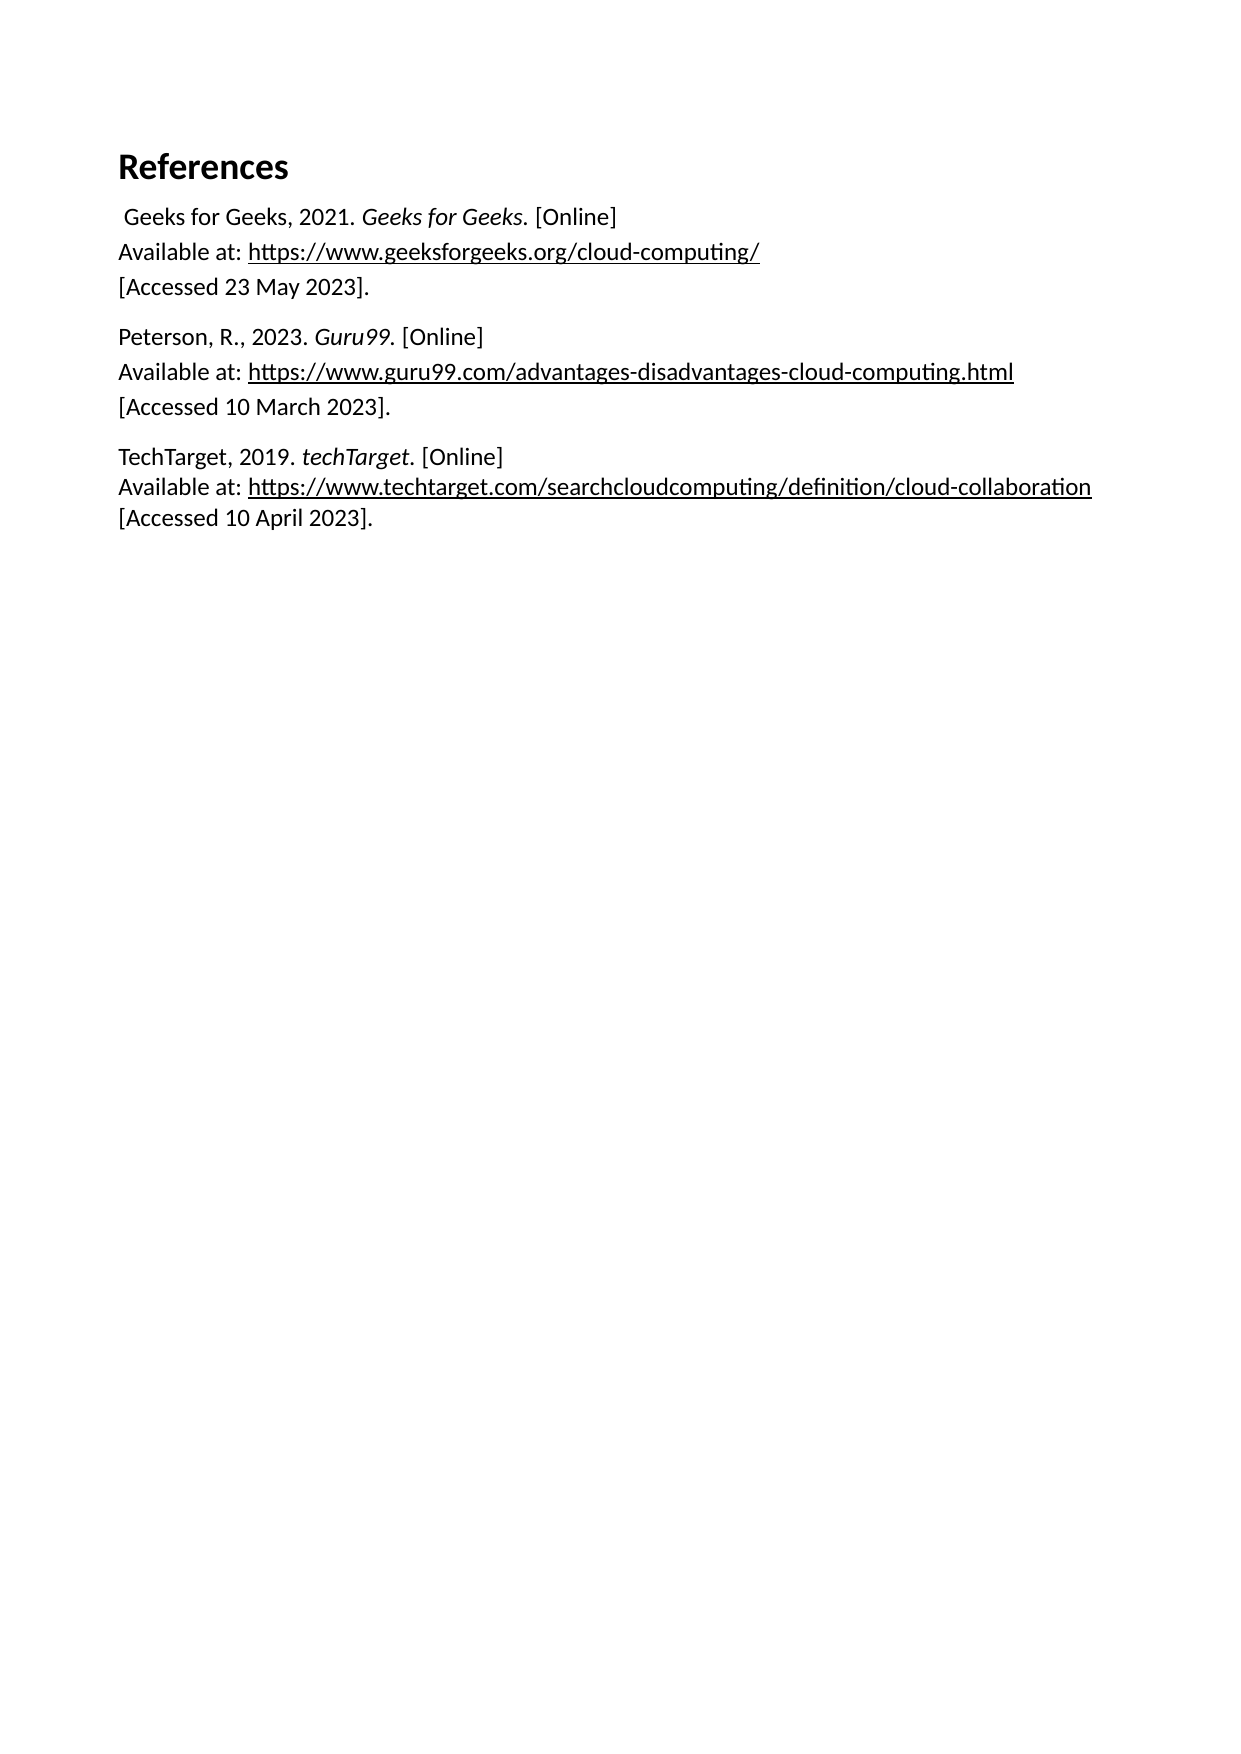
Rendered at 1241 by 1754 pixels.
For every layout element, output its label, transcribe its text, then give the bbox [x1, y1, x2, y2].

text Peterson, R., 2023. Guru99. [Online] Available at: https://www.guru99.com/advantages-disadvantages-cloud-computing.html [Accessed 10 March 2023]. [118, 321, 1122, 422]
text TechTarget, 2019. techTarget. [Online] Available at: https://www.techtarget.com/searchcloudcomputing/definition/cloud-collaboration [Accessed 10 April 2023]. [118, 441, 1122, 532]
subtitle References [118, 143, 1122, 189]
text Geeks for Geeks, 2021. Geeks for Geeks. [Online] Available at: https://www.geeksforgeeks.org/cloud-computing/ [Accessed 23 May 2023]. [118, 201, 1122, 302]
